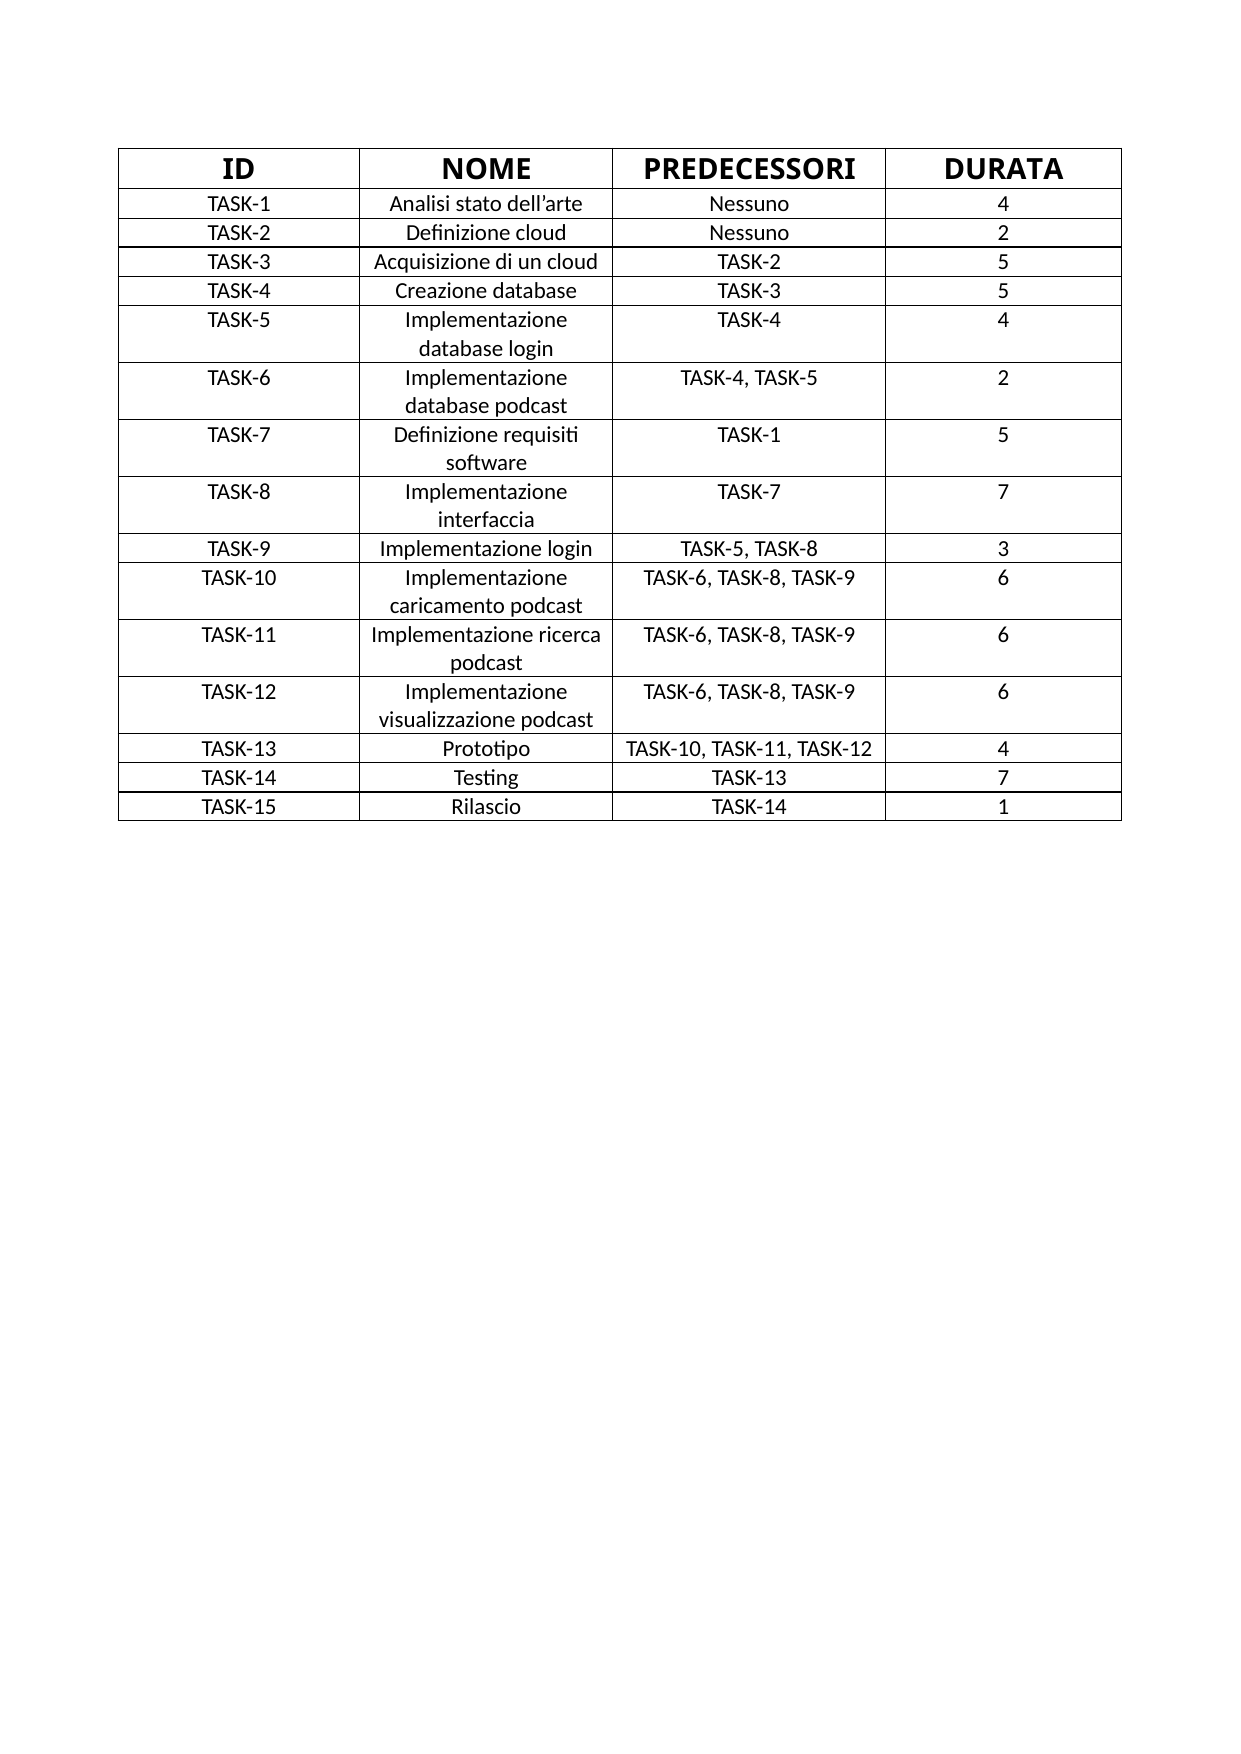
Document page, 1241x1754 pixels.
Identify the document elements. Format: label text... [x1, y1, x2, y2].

table_cell 6 [886, 677, 1121, 733]
table_cell TASK-4 [613, 306, 885, 362]
table_cell TASK-2 [119, 219, 359, 246]
table_cell TASK-13 [119, 734, 359, 762]
table_cell TASK-5 [119, 306, 359, 362]
table_cell Acquisizione di un cloud [360, 248, 612, 276]
table_cell TASK-6, TASK-8, TASK-9 [613, 620, 885, 676]
table_cell TASK-8 [119, 477, 359, 533]
table_cell 5 [886, 277, 1121, 304]
table_cell 5 [886, 248, 1121, 276]
table_cell TASK-5, TASK-8 [613, 534, 885, 562]
table_cell Implementazione database podcast [360, 363, 612, 419]
table_cell 2 [886, 219, 1121, 246]
table_cell 4 [886, 734, 1121, 762]
table_cell Implementazione visualizzazione podcast [360, 677, 612, 733]
table_cell TASK-14 [613, 793, 885, 820]
table_cell TASK-6, TASK-8, TASK-9 [613, 677, 885, 733]
table_cell Implementazione ricerca podcast [360, 620, 612, 676]
table_cell Definizione cloud [360, 219, 612, 246]
table_cell TASK-7 [613, 477, 885, 533]
table_cell TASK-6 [119, 363, 359, 419]
table_header ID [119, 149, 359, 188]
table_cell Implementazione login [360, 534, 612, 562]
table_cell Rilascio [360, 793, 612, 820]
table_cell TASK-15 [119, 793, 359, 820]
table_cell Testing [360, 763, 612, 791]
table_cell 2 [886, 363, 1121, 419]
table_cell 1 [886, 793, 1121, 820]
table_cell Prototipo [360, 734, 612, 762]
table_header DURATA [886, 149, 1121, 188]
table_cell Nessuno [613, 189, 885, 217]
table_cell TASK-2 [613, 248, 885, 276]
table_cell Analisi stato dell’arte [360, 189, 612, 217]
table_cell TASK-4 [119, 277, 359, 304]
table_cell Nessuno [613, 219, 885, 246]
table_cell Implementazione database login [360, 306, 612, 362]
table_cell TASK-12 [119, 677, 359, 733]
table_cell TASK-4, TASK-5 [613, 363, 885, 419]
table_cell 3 [886, 534, 1121, 562]
table_header NOME [360, 149, 612, 188]
table_cell 7 [886, 477, 1121, 533]
table_cell TASK-6, TASK-8, TASK-9 [613, 563, 885, 619]
table_cell 4 [886, 189, 1121, 217]
table_cell 6 [886, 620, 1121, 676]
table_cell TASK-10 [119, 563, 359, 619]
table_cell TASK-13 [613, 763, 885, 791]
table_cell Definizione requisiti software [360, 420, 612, 476]
table_cell 5 [886, 420, 1121, 476]
table_cell 7 [886, 763, 1121, 791]
table_cell 6 [886, 563, 1121, 619]
table_cell TASK-11 [119, 620, 359, 676]
table_cell TASK-3 [119, 248, 359, 276]
table_cell TASK-3 [613, 277, 885, 304]
table_cell TASK-7 [119, 420, 359, 476]
table_cell 4 [886, 306, 1121, 362]
table_cell TASK-1 [613, 420, 885, 476]
table_cell TASK-9 [119, 534, 359, 562]
table_cell Creazione database [360, 277, 612, 304]
table_cell Implementazione interfaccia [360, 477, 612, 533]
table_cell TASK-1 [119, 189, 359, 217]
table_cell TASK-14 [119, 763, 359, 791]
table_header PREDECESSORI [613, 149, 885, 188]
table_cell TASK-10, TASK-11, TASK-12 [613, 734, 885, 762]
table_cell Implementazione caricamento podcast [360, 563, 612, 619]
